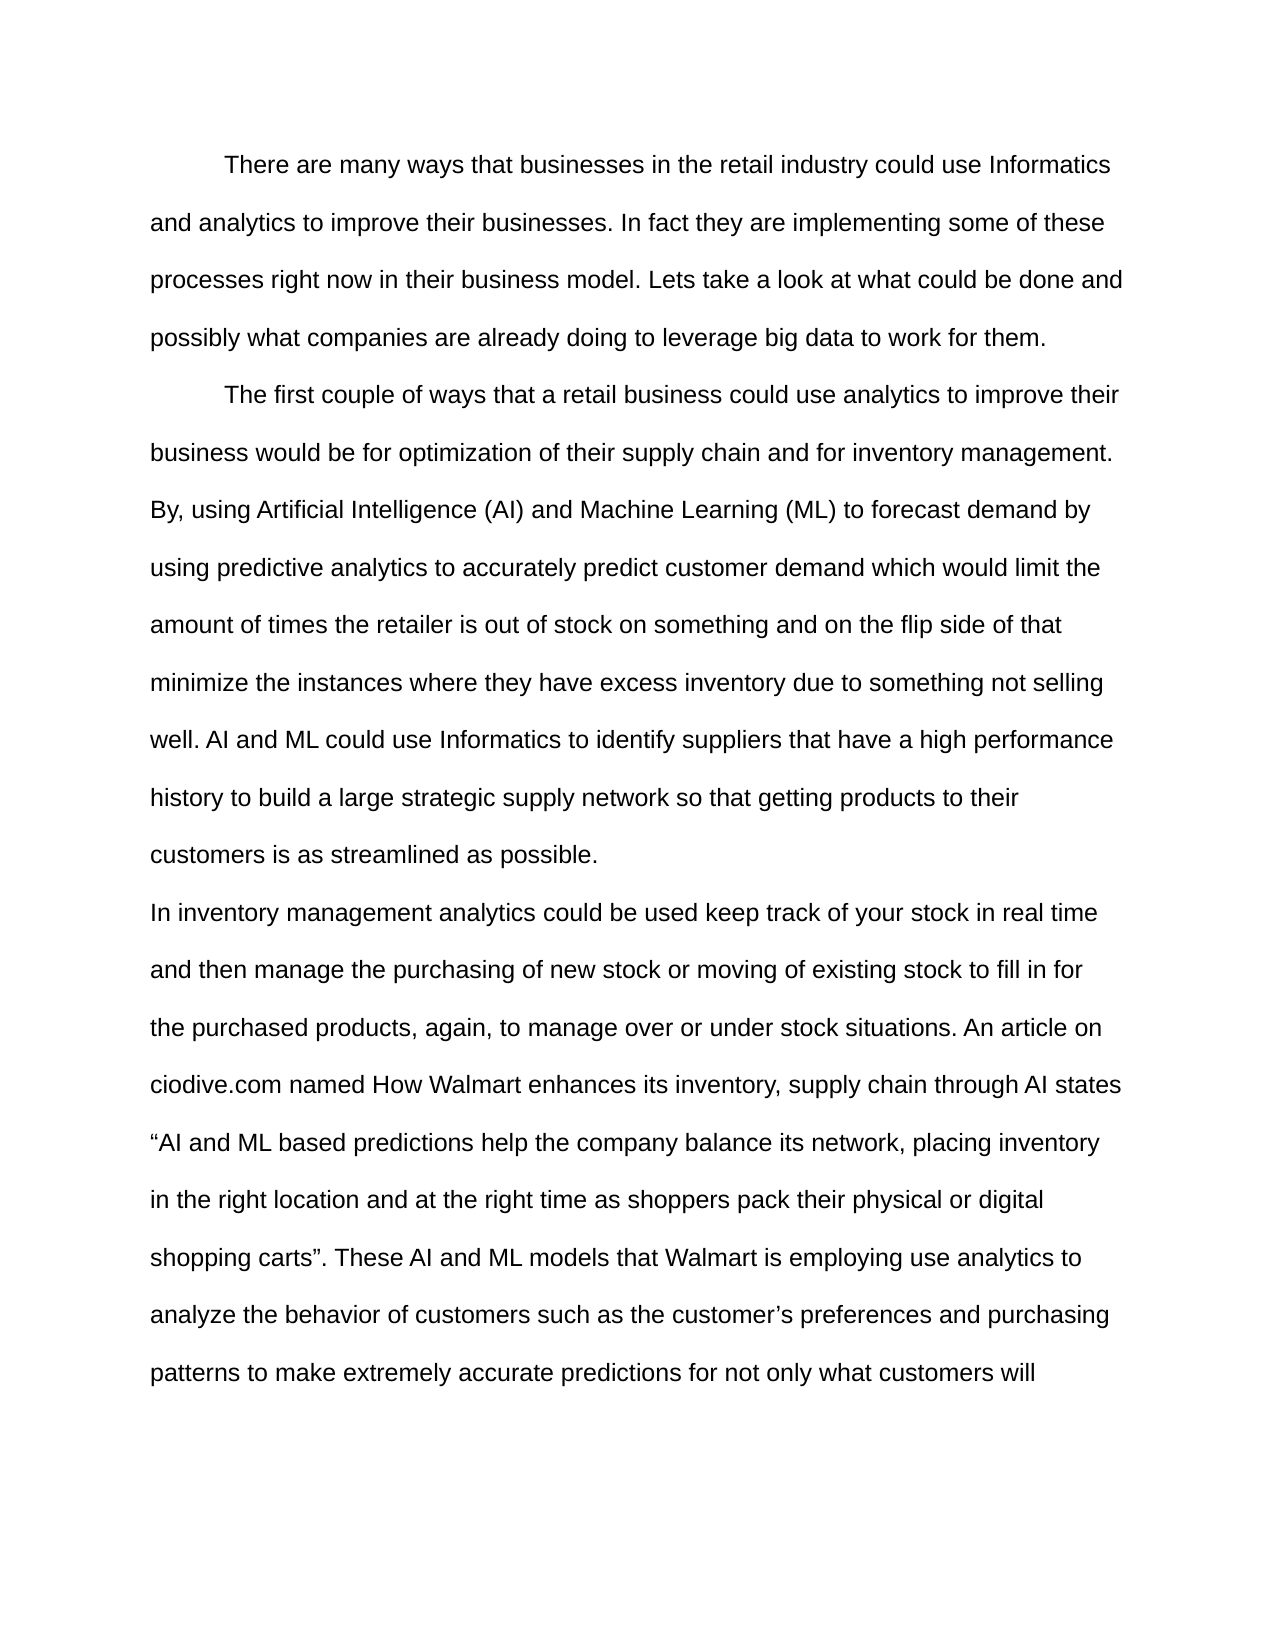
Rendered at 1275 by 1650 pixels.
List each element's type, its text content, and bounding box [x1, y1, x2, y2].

text In inventory management analytics could be used keep track of your stock in real time and then manage the purchasing of new stock or moving of existing stock to fill in for the purchased products, again, to manage over or under stock situations. An article on ciodive.com named How Walmart enhances its inventory, supply chain through AI states “AI and ML based predictions help the company balance its network, placing inventory in the right location and at the right time as shoppers pack their physical or digital shopping carts”. These AI and ML models that Walmart is employing use analytics to analyze the behavior of customers such as the customer’s preferences and purchasing patterns to make extremely accurate predictions for not only what customers will [150, 897, 1125, 1386]
text The first couple of ways that a retail business could use analytics to improve their business would be for optimization of their supply chain and for inventory management. By, using Artificial Intelligence (AI) and Machine Learning (ML) to forecast demand by using predictive analytics to accurately predict customer demand which would limit the amount of times the retailer is out of stock on something and on the flip side of that minimize the instances where they have excess inventory due to something not selling well. AI and ML could use Informatics to identify suppliers that have a high performance history to build a large strategic supply network so that getting products to their customers is as streamlined as possible. [150, 380, 1125, 869]
text There are many ways that businesses in the retail industry could use Informatics and analytics to improve their businesses. In fact they are implementing some of these processes right now in their business model. Lets take a look at what could be done and possibly what companies are already doing to leverage big data to work for them. [150, 150, 1125, 351]
